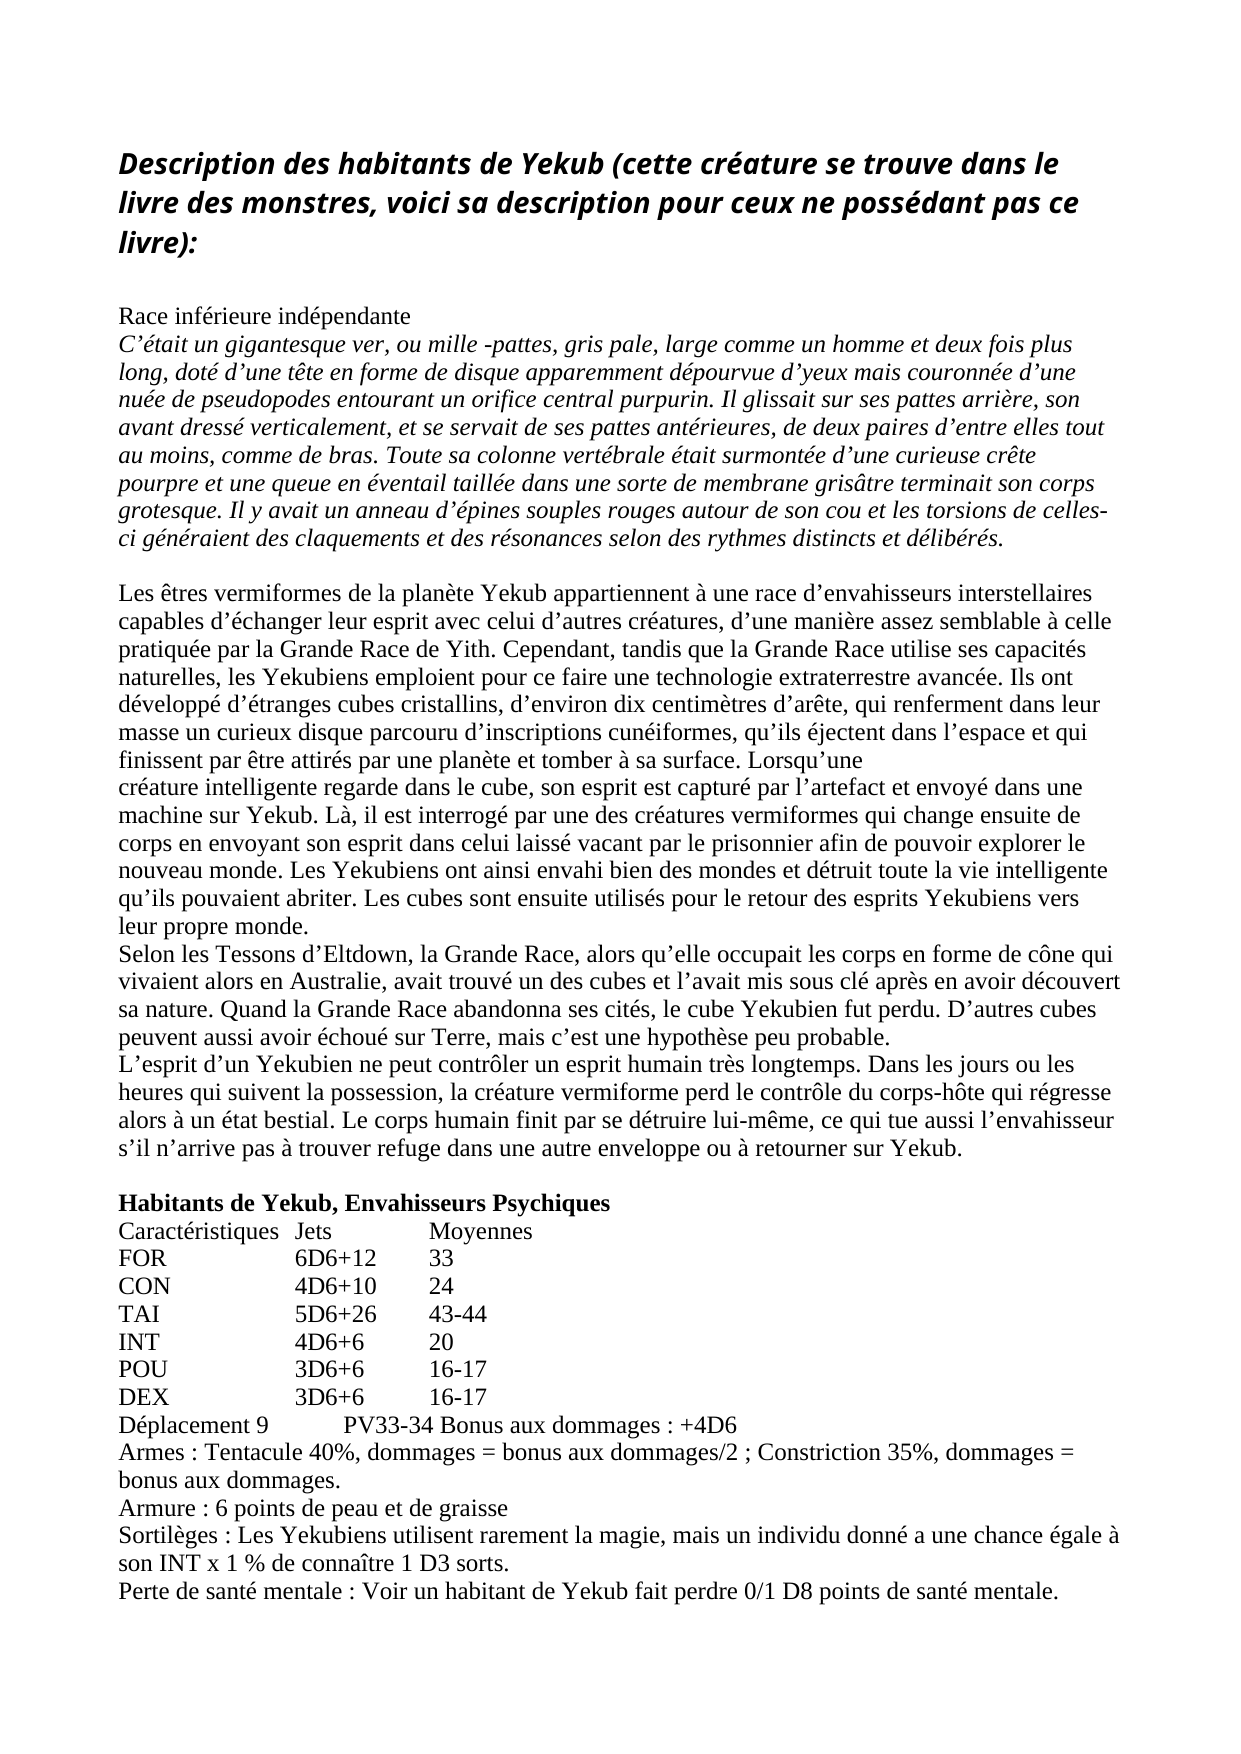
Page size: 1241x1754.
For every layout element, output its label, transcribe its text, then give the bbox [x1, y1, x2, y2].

text Sortilèges : Les Yekubiens utilisent rarement la magie, mais un individu donné a une chance égale à son INT x 1 % de connaître 1 D3 sorts. [118, 1522, 1122, 1577]
subtitle Description des habitants de Yekub (cette créature se trouve dans le livre des monstres, voici sa description pour ceux ne possédant pas ce livre): [118, 143, 1122, 262]
text INT 4D6+6 20 [118, 1328, 1122, 1355]
text Armes : Tentacule 40%, dommages = bonus aux dommages/2 ; Constriction 35%, dommages = bonus aux dommages. [118, 1438, 1122, 1494]
text Déplacement 9 PV33-34 Bonus aux dommages : +4D6 [118, 1411, 1122, 1438]
text Selon les Tessons d’Eltdown, la Grande Race, alors qu’elle occupait les corps en forme de cône qui vivaient alors en Australie, avait trouvé un des cubes et l’avait mis sous clé après en avoir découvert sa nature. Quand la Grande Race abandonna ses cités, le cube Yekubien fut perdu. D’autres cubes peuvent aussi avoir échoué sur Terre, mais c’est une hypothèse peu probable. [118, 940, 1122, 1051]
text CON 4D6+10 24 [118, 1272, 1122, 1300]
text Caractéristiques Jets Moyennes [118, 1217, 1122, 1244]
text Habitants de Yekub, Envahisseurs Psychiques [118, 1189, 1122, 1217]
text L’esprit d’un Yekubien ne peut contrôler un esprit humain très longtemps. Dans les jours ou les heures qui suivent la possession, la créature vermiforme perd le contrôle du corps-hôte qui régresse alors à un état bestial. Le corps humain finit par se détruire lui-même, ce qui tue aussi l’envahisseur s’il n’arrive pas à trouver refuge dans une autre enveloppe ou à retourner sur Yekub. [118, 1051, 1122, 1161]
text créature intelligente regarde dans le cube, son esprit est capturé par l’artefact et envoyé dans une machine sur Yekub. Là, il est interrogé par une des créatures vermiformes qui change ensuite de corps en envoyant son esprit dans celui laissé vacant par le prisonnier afin de pouvoir explorer le nouveau monde. Les Yekubiens ont ainsi envahi bien des mondes et détruit toute la vie intelligente qu’ils pouvaient abriter. Les cubes sont ensuite utilisés pour le retour des esprits Yekubiens vers leur propre monde. [118, 773, 1122, 940]
text Race inférieure indépendante [118, 302, 1122, 330]
text POU 3D6+6 16-17 [118, 1355, 1122, 1383]
text TAI 5D6+26 43-44 [118, 1300, 1122, 1328]
text Perte de santé mentale : Voir un habitant de Yekub fait perdre 0/1 D8 points de santé mentale. [118, 1577, 1122, 1605]
text C’était un gigantesque ver, ou mille -pattes, gris pale, large comme un homme et deux fois plus long, doté d’une tête en forme de disque apparemment dépourvue d’yeux mais couronnée d’une nuée de pseudopodes entourant un orifice central purpurin. Il glissait sur ses pattes arrière, son avant dressé verticalement, et se servait de ses pattes antérieures, de deux paires d’entre elles tout au moins, comme de bras. Toute sa colonne vertébrale était surmontée d’une curieuse crête pourpre et une queue en éventail taillée dans une sorte de membrane grisâtre terminait son corps grotesque. Il y avait un anneau d’épines souples rouges autour de son cou et les torsions de celles-ci généraient des claquements et des résonances selon des rythmes distincts et délibérés. [118, 330, 1122, 552]
text Armure : 6 points de peau et de graisse [118, 1494, 1122, 1522]
text DEX 3D6+6 16-17 [118, 1383, 1122, 1411]
text FOR 6D6+12 33 [118, 1244, 1122, 1272]
text Les êtres vermiformes de la planète Yekub appartiennent à une race d’envahisseurs interstellaires capables d’échanger leur esprit avec celui d’autres créatures, d’une manière assez semblable à celle pratiquée par la Grande Race de Yith. Cependant, tandis que la Grande Race utilise ses capacités naturelles, les Yekubiens emploient pour ce faire une technologie extraterrestre avancée. Ils ont développé d’étranges cubes cristallins, d’environ dix centimètres d’arête, qui renferment dans leur masse un curieux disque parcouru d’inscriptions cunéiformes, qu’ils éjectent dans l’espace et qui finissent par être attirés par une planète et tomber à sa surface. Lorsqu’une [118, 579, 1122, 773]
